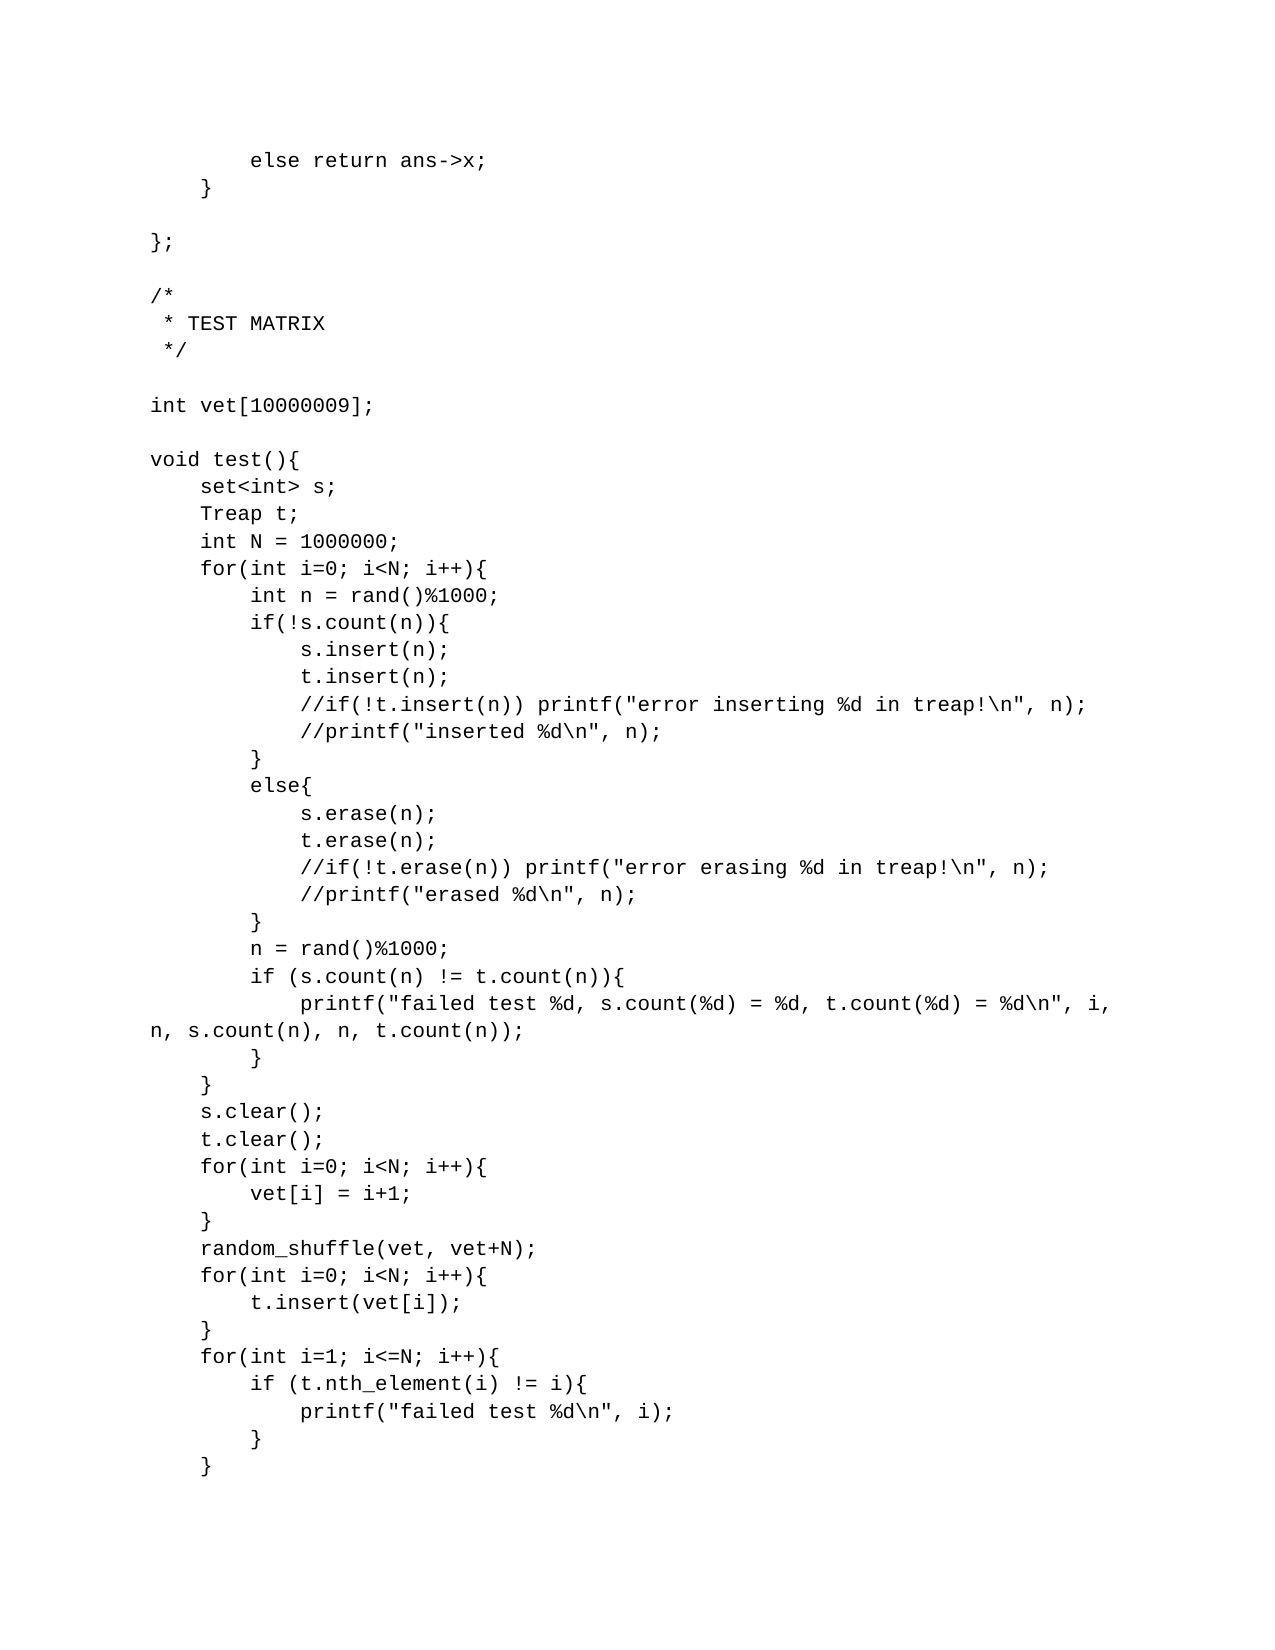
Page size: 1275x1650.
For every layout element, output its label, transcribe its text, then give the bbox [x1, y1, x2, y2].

text int N = 1000000; [150, 531, 1125, 554]
text s.erase(n); [150, 802, 1125, 826]
text */ [150, 340, 1125, 364]
text t.clear(); [150, 1129, 1125, 1152]
text vet[i] = i+1; [150, 1183, 1125, 1207]
text } [150, 748, 1125, 772]
text Treap t; [150, 503, 1125, 527]
text t.erase(n); [150, 830, 1125, 853]
text if (s.count(n) != t.count(n)){ [150, 966, 1125, 989]
text n = rand()%1000; [150, 938, 1125, 962]
text //printf("inserted %d\n", n); [150, 721, 1125, 744]
text s.insert(n); [150, 639, 1125, 663]
text } [150, 177, 1125, 201]
text for(int i=1; i<=N; i++){ [150, 1346, 1125, 1370]
text s.clear(); [150, 1102, 1125, 1125]
text set<int> s; [150, 476, 1125, 500]
text int n = rand()%1000; [150, 585, 1125, 609]
text //if(!t.insert(n)) printf("error inserting %d in treap!\n", n); [150, 694, 1125, 717]
text int vet[10000009]; [150, 395, 1125, 418]
text void test(){ [150, 449, 1125, 473]
text } [150, 1074, 1125, 1098]
text } [150, 1319, 1125, 1343]
text if(!s.count(n)){ [150, 612, 1125, 636]
text /* [150, 286, 1125, 309]
text //printf("erased %d\n", n); [150, 884, 1125, 908]
text } [150, 1455, 1125, 1479]
text random_shuffle(vet, vet+N); [150, 1237, 1125, 1261]
text t.insert(vet[i]); [150, 1292, 1125, 1316]
text if (t.nth_element(i) != i){ [150, 1373, 1125, 1397]
text else{ [150, 775, 1125, 799]
text //if(!t.erase(n)) printf("error erasing %d in treap!\n", n); [150, 857, 1125, 881]
text t.insert(n); [150, 667, 1125, 690]
text } [150, 911, 1125, 935]
text else return ans->x; [150, 150, 1125, 174]
text for(int i=0; i<N; i++){ [150, 1156, 1125, 1179]
text printf("failed test %d, s.count(%d) = %d, t.count(%d) = %d\n", i, n, s.count(n), n, t.count(n)); [150, 993, 1125, 1044]
text for(int i=0; i<N; i++){ [150, 558, 1125, 581]
text } [150, 1210, 1125, 1234]
text for(int i=0; i<N; i++){ [150, 1265, 1125, 1288]
text * TEST MATRIX [150, 313, 1125, 337]
text }; [150, 232, 1125, 255]
text } [150, 1428, 1125, 1451]
text } [150, 1047, 1125, 1071]
text printf("failed test %d\n", i); [150, 1401, 1125, 1424]
